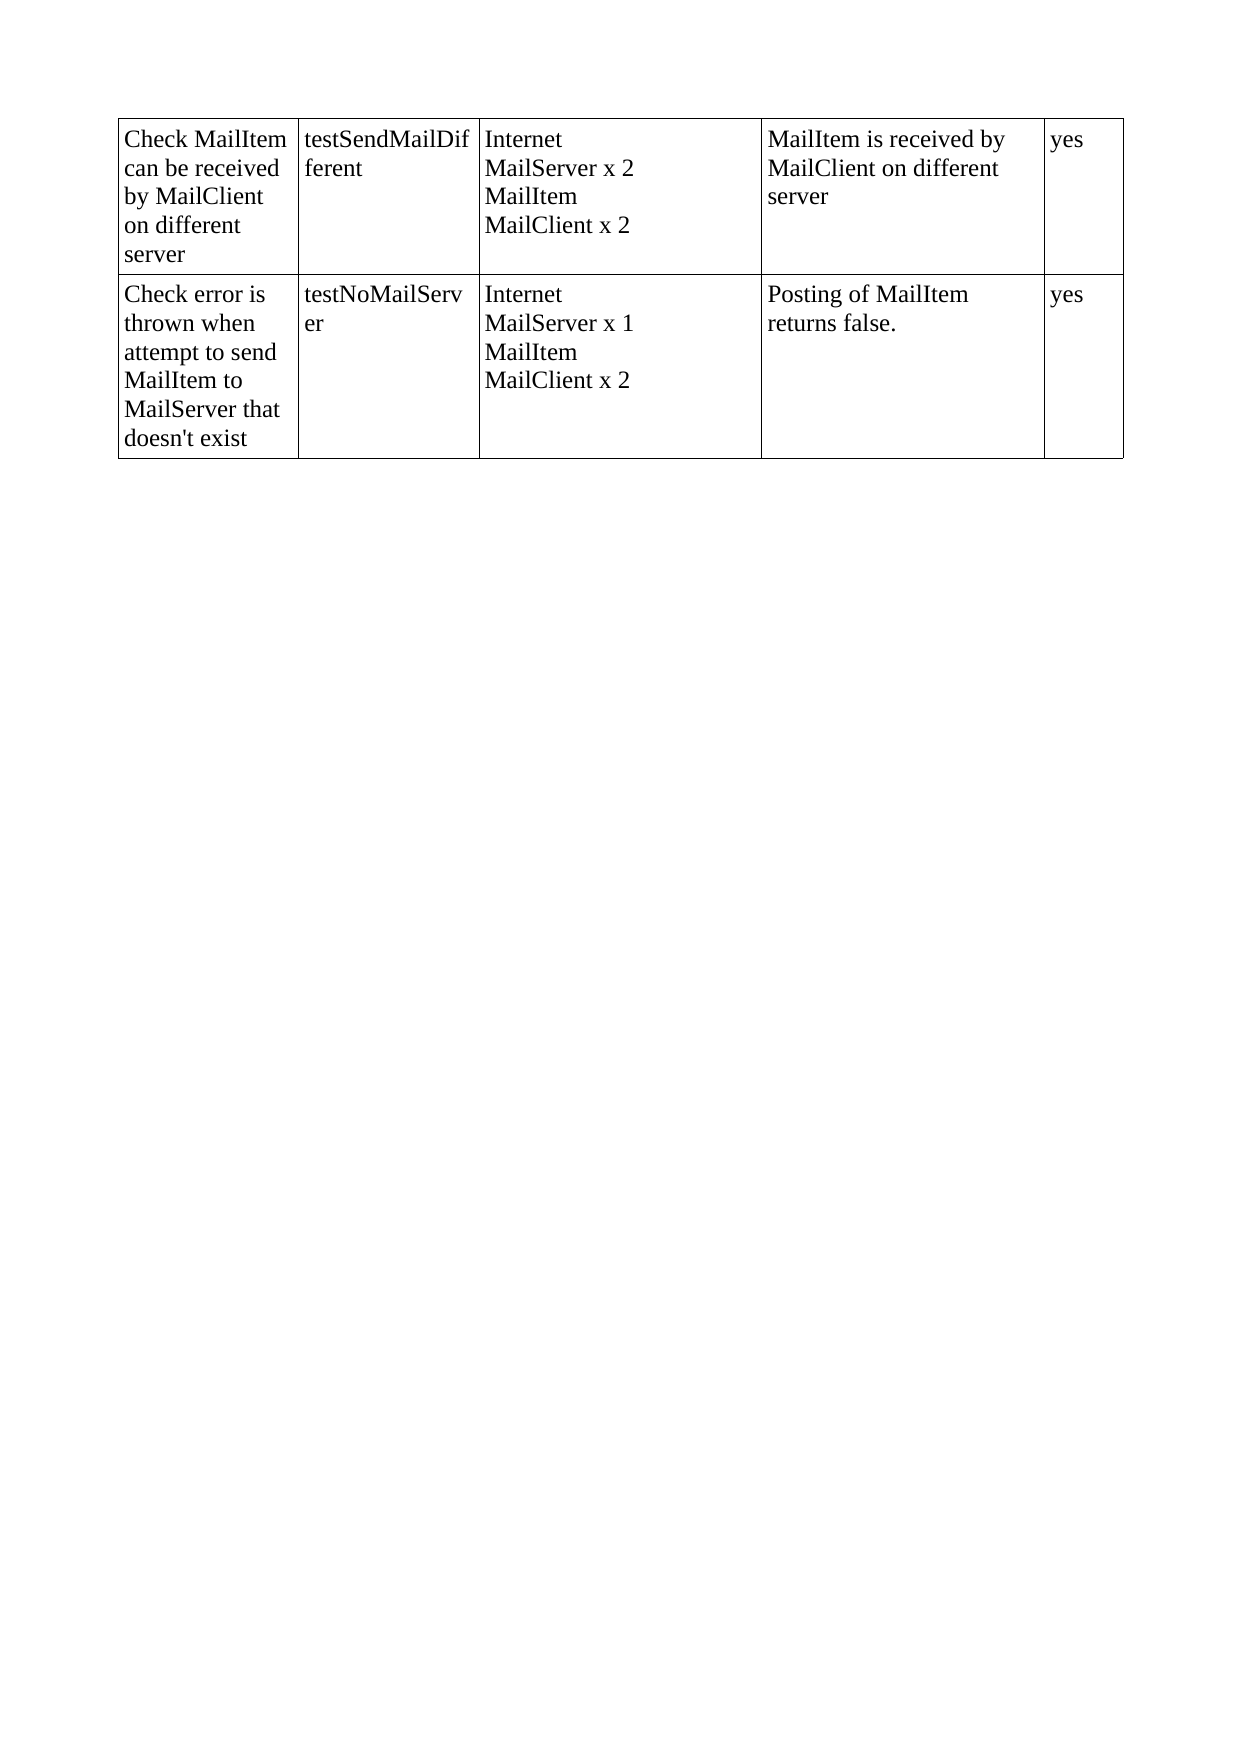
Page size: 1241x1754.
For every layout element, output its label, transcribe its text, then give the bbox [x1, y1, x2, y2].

table_cell Posting of MailItem returns false. [762, 275, 1044, 457]
table_cell Check error is thrown when attempt to send MailItem to MailServer that doesn't exist [119, 275, 298, 457]
table_cell Internet MailServer x 1 MailItem MailClient x 2 [480, 275, 761, 457]
table_cell MailItem is received by MailClient on different server [762, 119, 1044, 273]
table_cell Internet MailServer x 2 MailItem MailClient x 2 [480, 119, 761, 273]
table_cell testNoMailServer [299, 275, 479, 457]
table_cell testSendMailDifferent [299, 119, 479, 273]
table_cell yes [1045, 275, 1123, 457]
table_cell yes [1045, 119, 1123, 273]
table_cell Check MailItem can be received by MailClient on different server [119, 119, 298, 273]
